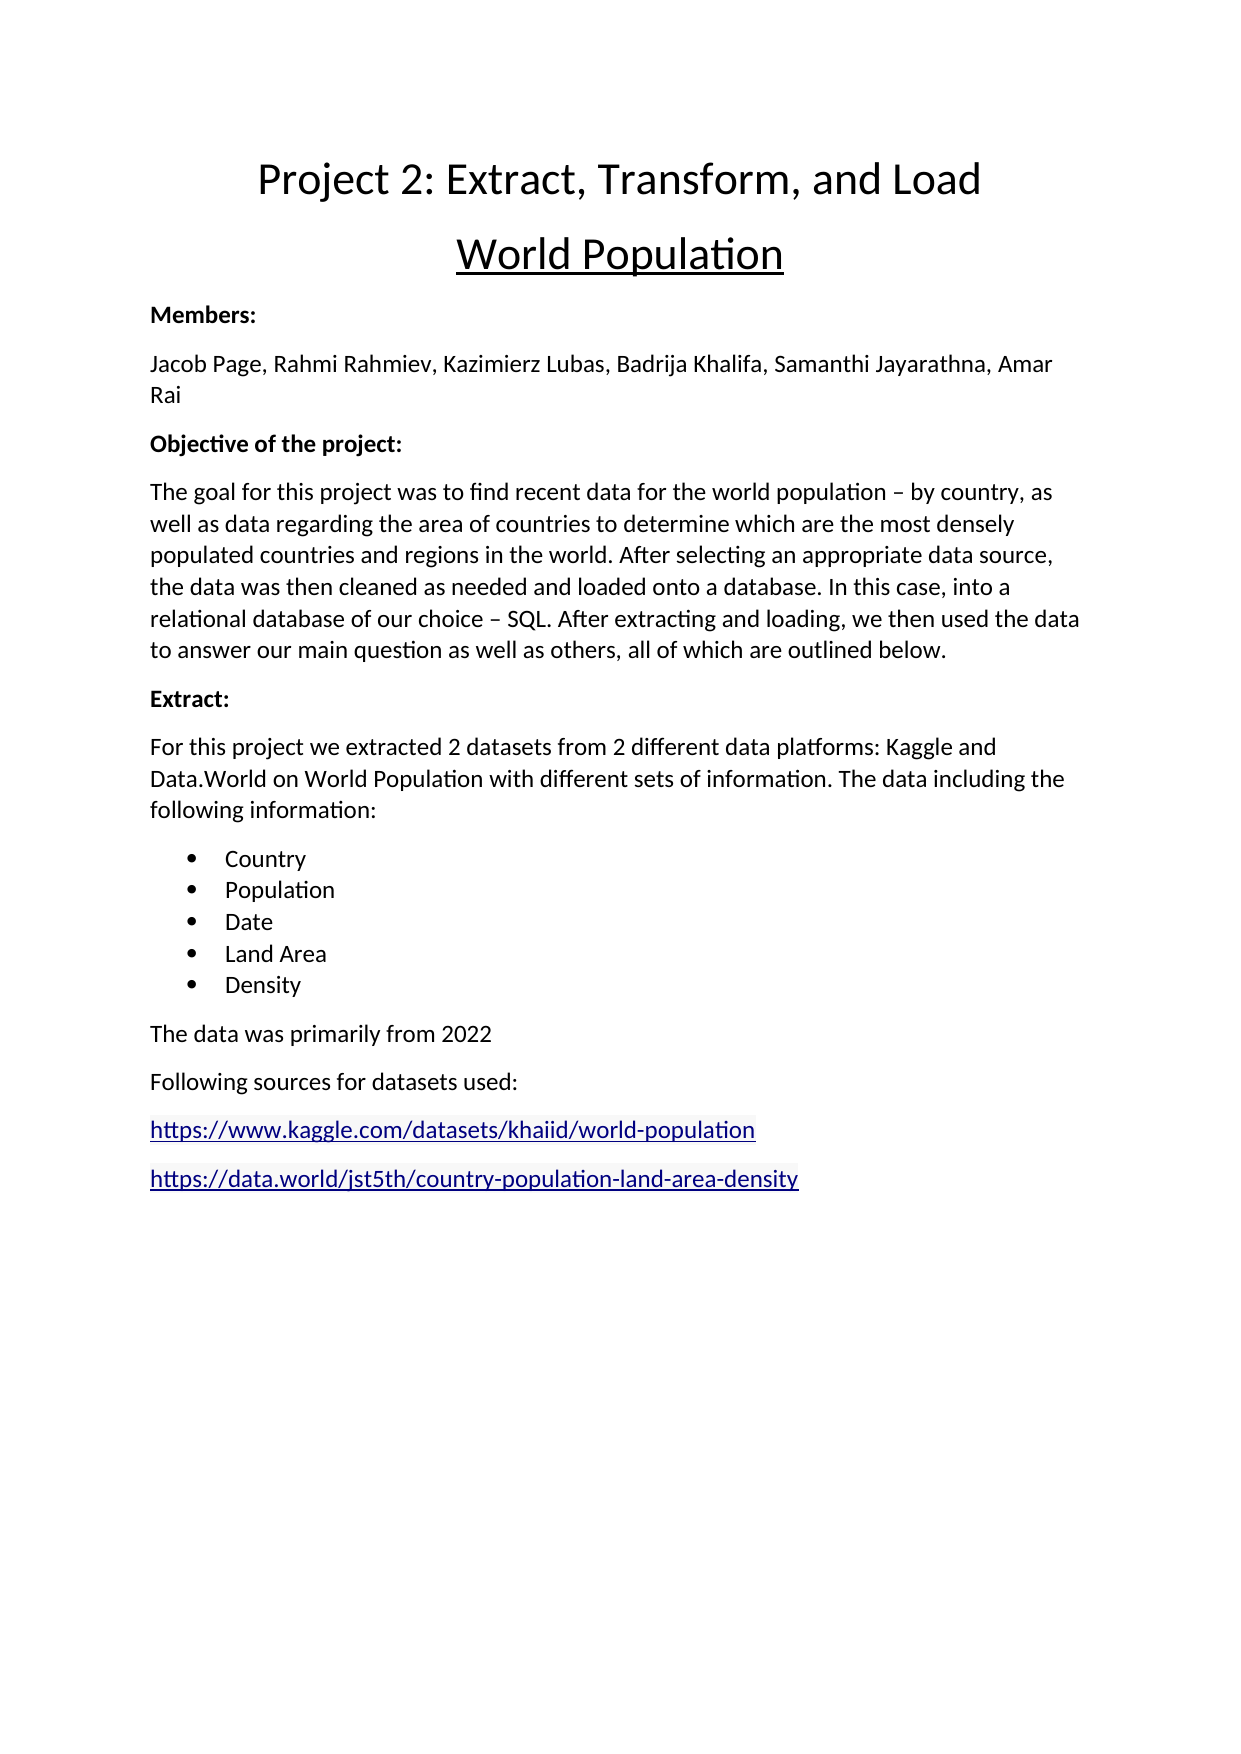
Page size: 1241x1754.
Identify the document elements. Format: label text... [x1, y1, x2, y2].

list Country [187, 843, 1090, 873]
list Land Area [187, 938, 1090, 968]
text The data was primarily from 2022 [150, 1018, 1090, 1048]
text Jacob Page, Rahmi Rahmiev, Kazimierz Lubas, Badrija Khalifa, Samanthi Jayarathna, Amar Rai [150, 348, 1090, 410]
text For this project we extracted 2 datasets from 2 different data platforms: Kaggle and Data.World on World Population with different sets of information. The data including the following information: [150, 731, 1090, 825]
text https://data.world/jst5th/country-population-land-area-density [150, 1163, 1090, 1193]
text Members: [150, 299, 1090, 330]
text Following sources for datasets used: [150, 1066, 1090, 1097]
text https://www.kaggle.com/datasets/khaiid/world-population [150, 1114, 1090, 1145]
list Density [187, 969, 1090, 1000]
text Objective of the project: [150, 428, 1090, 458]
text Project 2: Extract, Transform, and Load [150, 150, 1090, 206]
list Date [187, 906, 1090, 937]
text The goal for this project was to find recent data for the world population – by country, as well as data regarding the area of countries to determine which are the most densely populated countries and regions in the world. After selecting an appropriate data source, the data was then cleaned as needed and loaded onto a database. In this case, into a relational database of our choice – SQL. After extracting and loading, we then used the data to answer our main question as well as others, all of which are outlined below. [150, 476, 1090, 665]
text World Population [150, 225, 1090, 281]
list Population [187, 874, 1090, 905]
text Extract: [150, 683, 1090, 713]
